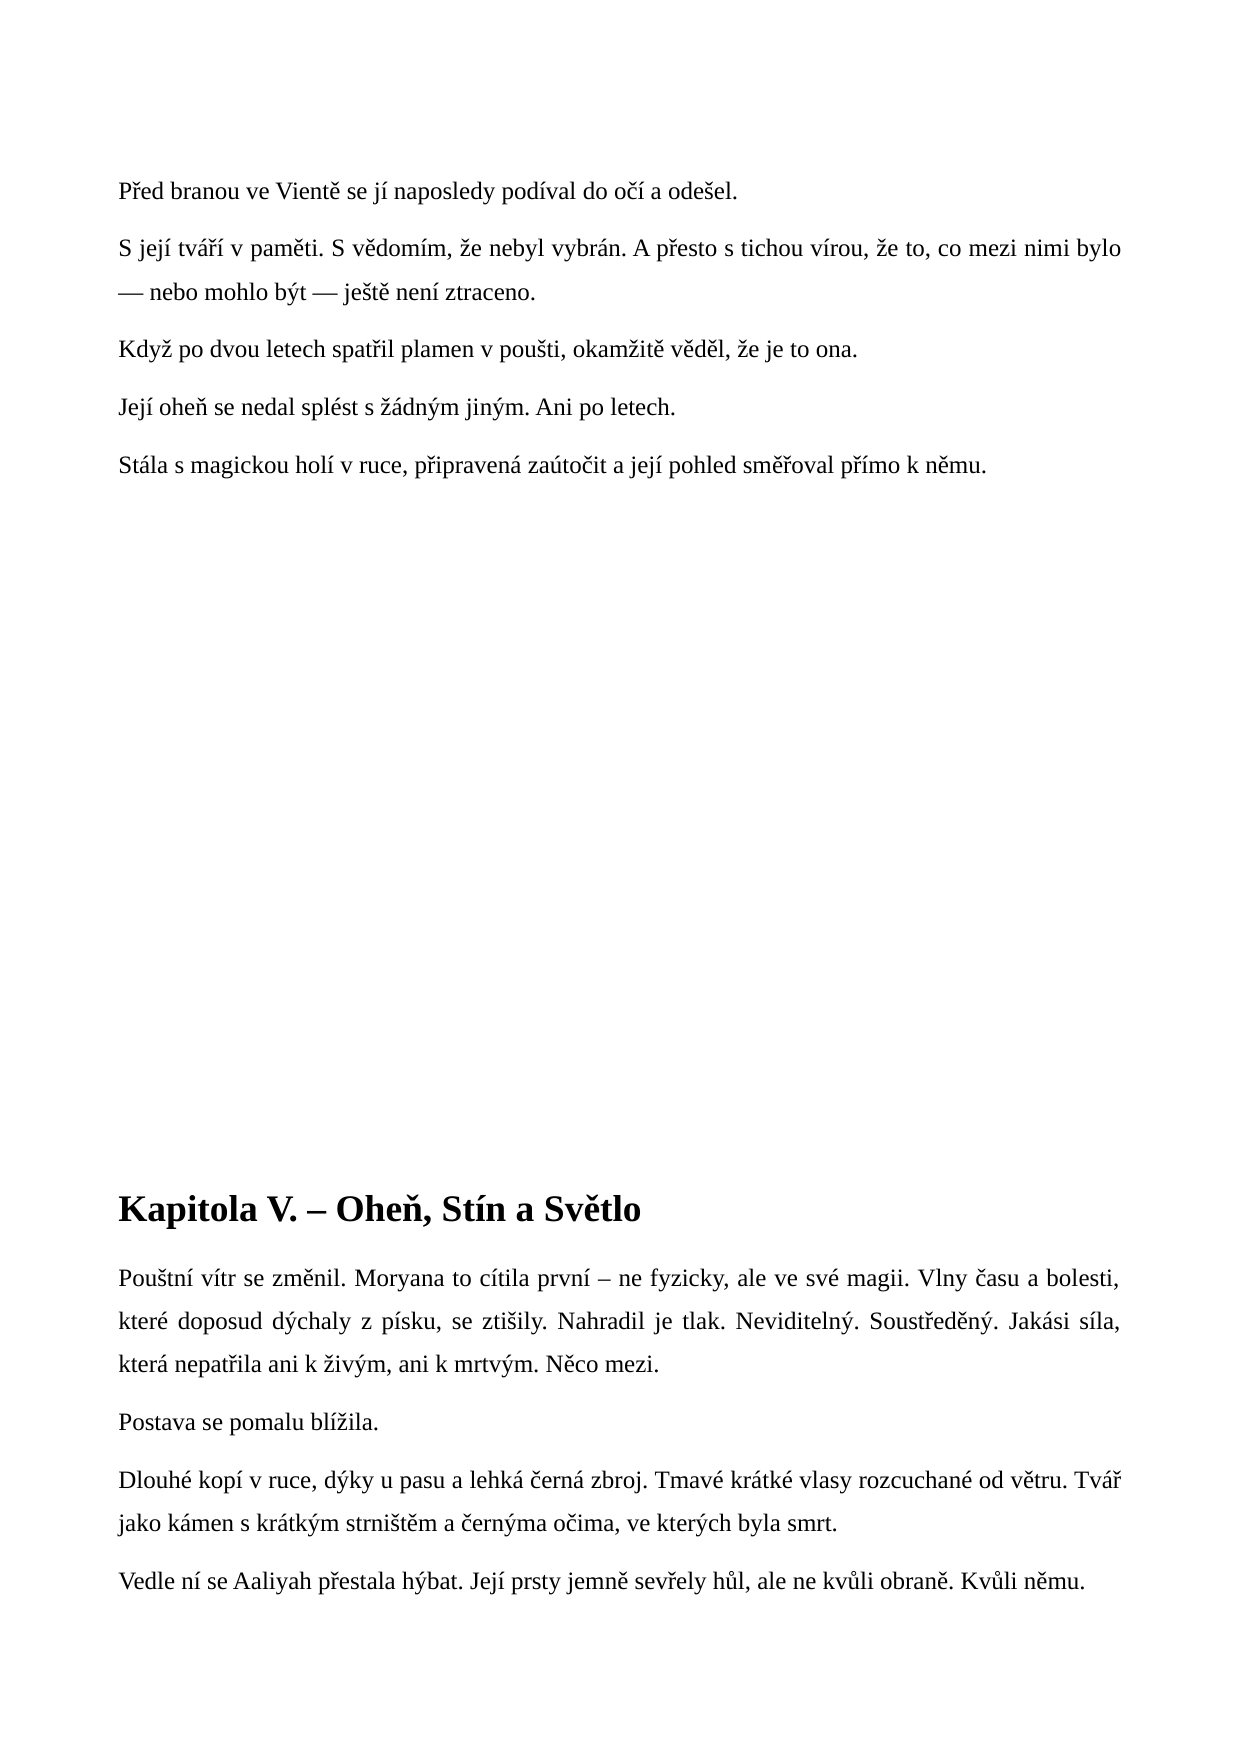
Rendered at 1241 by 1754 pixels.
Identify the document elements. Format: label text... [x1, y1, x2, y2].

text Když po dvou letech spatřil plamen v poušti, okamžitě věděl, že je to ona. [118, 334, 1122, 363]
text Pouštní vítr se změnil. Moryana to cítila první – ne fyzicky, ale ve své magii. Vlny času a bolesti, které doposud dýchaly z písku, se ztišily. Nahradil je tlak. Neviditelný. Soustředěný. Jakási síla, která nepatřila ani k živým, ani k mrtvým. Něco mezi. [118, 1263, 1122, 1378]
text S její tváří v paměti. S vědomím, že nebyl vybrán. A přesto s tichou vírou, že to, co mezi nimi bylo — nebo mohlo být — ještě není ztraceno. [118, 233, 1122, 305]
text Vedle ní se Aaliyah přestala hýbat. Její prsty jemně sevřely hůl, ale ne kvůli obraně. Kvůli němu. [118, 1566, 1122, 1594]
text Její oheň se nedal splést s žádným jiným. Ani po letech. [118, 392, 1122, 421]
text Postava se pomalu blížila. [118, 1407, 1122, 1436]
subtitle Kapitola V. – Oheň, Stín a Světlo [118, 1186, 1122, 1229]
text Před branou ve Vientě se jí naposledy podíval do očí a odešel. [118, 176, 1122, 204]
text Stála s magickou holí v ruce, připravená zaútočit a její pohled směřoval přímo k němu. [118, 450, 1122, 478]
text Dlouhé kopí v ruce, dýky u pasu a lehká černá zbroj. Tmavé krátké vlasy rozcuchané od větru. Tvář jako kámen s krátkým strništěm a černýma očima, ve kterých byla smrt. [118, 1465, 1122, 1537]
